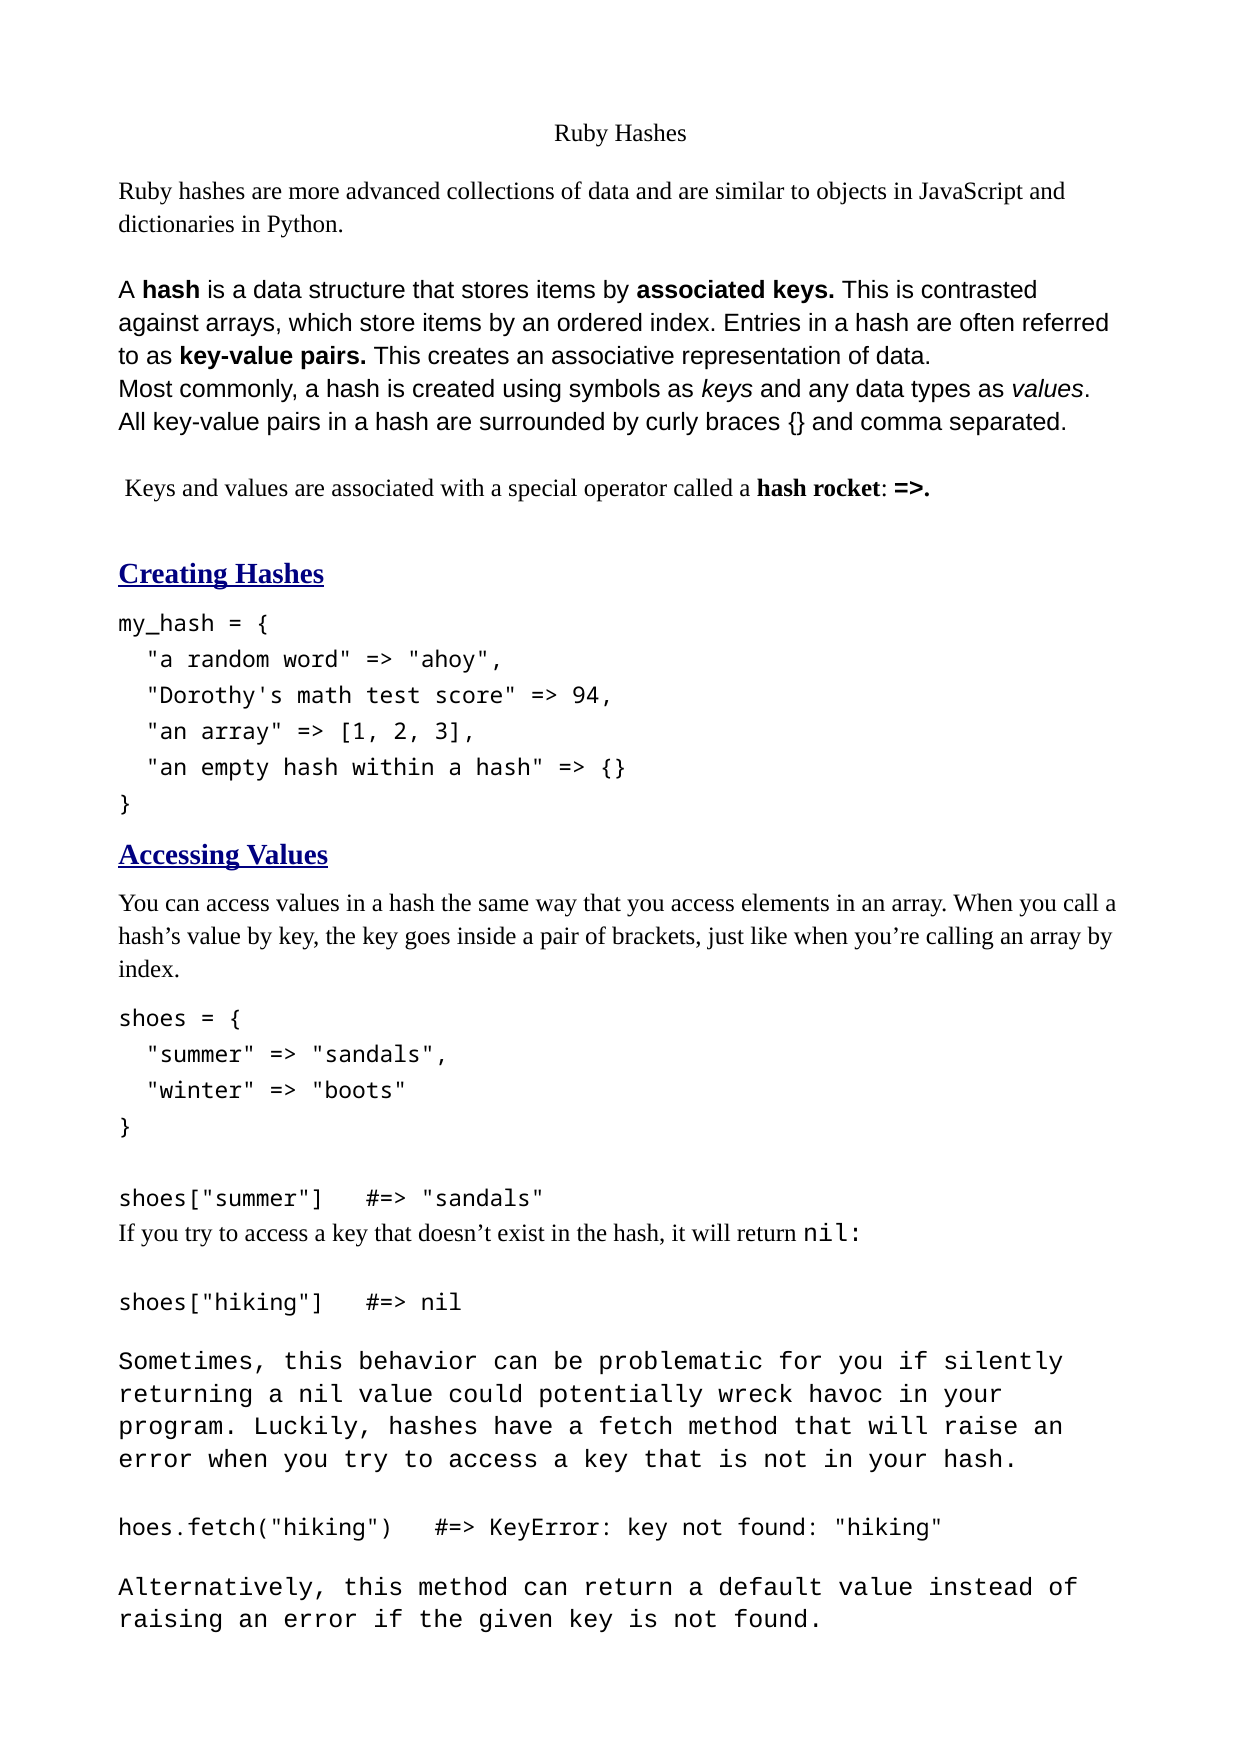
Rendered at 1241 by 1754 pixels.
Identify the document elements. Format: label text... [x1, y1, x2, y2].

text } [118, 1110, 1122, 1141]
text Keys and values are associated with a special operator called a hash rocket: =>. [118, 473, 1122, 504]
text my_hash = { [118, 607, 1122, 638]
text "an array" => [1, 2, 3], [118, 715, 1122, 746]
text A hash is a data structure that stores items by associated keys. This is contrasted against arrays, which store items by an ordered index. Entries in a hash are often referred to as key-value pairs. This creates an associative representation of data. [118, 275, 1122, 370]
text "a random word" => "ahoy", [118, 643, 1122, 674]
text "Dorothy's math test score" => 94, [118, 679, 1122, 710]
text hoes.fetch("hiking") #=> KeyError: key not found: "hiking" [118, 1511, 1122, 1543]
text Most commonly, a hash is created using symbols as keys and any data types as values. All key-value pairs in a hash are surrounded by curly braces {} and comma separated. [118, 374, 1122, 436]
text shoes = { [118, 1002, 1122, 1033]
text Ruby hashes are more advanced collections of data and are similar to objects in JavaScript and dictionaries in Python. [118, 176, 1122, 238]
subtitle Creating Hashes [118, 556, 1122, 589]
text "summer" => "sandals", [118, 1038, 1122, 1069]
subtitle Accessing Values [118, 837, 1122, 871]
text Sometimes, this behavior can be problematic for you if silently returning a nil value could potentially wreck havoc in your program. Luckily, hashes have a fetch method that will raise an error when you try to access a key that is not in your hash. [118, 1349, 1122, 1474]
text } [118, 787, 1122, 818]
text shoes["hiking"] #=> nil [118, 1286, 1122, 1317]
text Alternatively, this method can return a default value instead of raising an error if the given key is not found. [118, 1574, 1122, 1635]
text shoes["summer"] #=> "sandals" [118, 1182, 1122, 1213]
text You can access values in a hash the same way that you access elements in an array. When you call a hash’s value by key, the key goes inside a pair of brackets, just like when you’re calling an array by index. [118, 888, 1122, 983]
text "winter" => "boots" [118, 1074, 1122, 1105]
text "an empty hash within a hash" => {} [118, 751, 1122, 782]
text If you try to access a key that doesn’t exist in the hash, it will return nil: [118, 1218, 1122, 1248]
